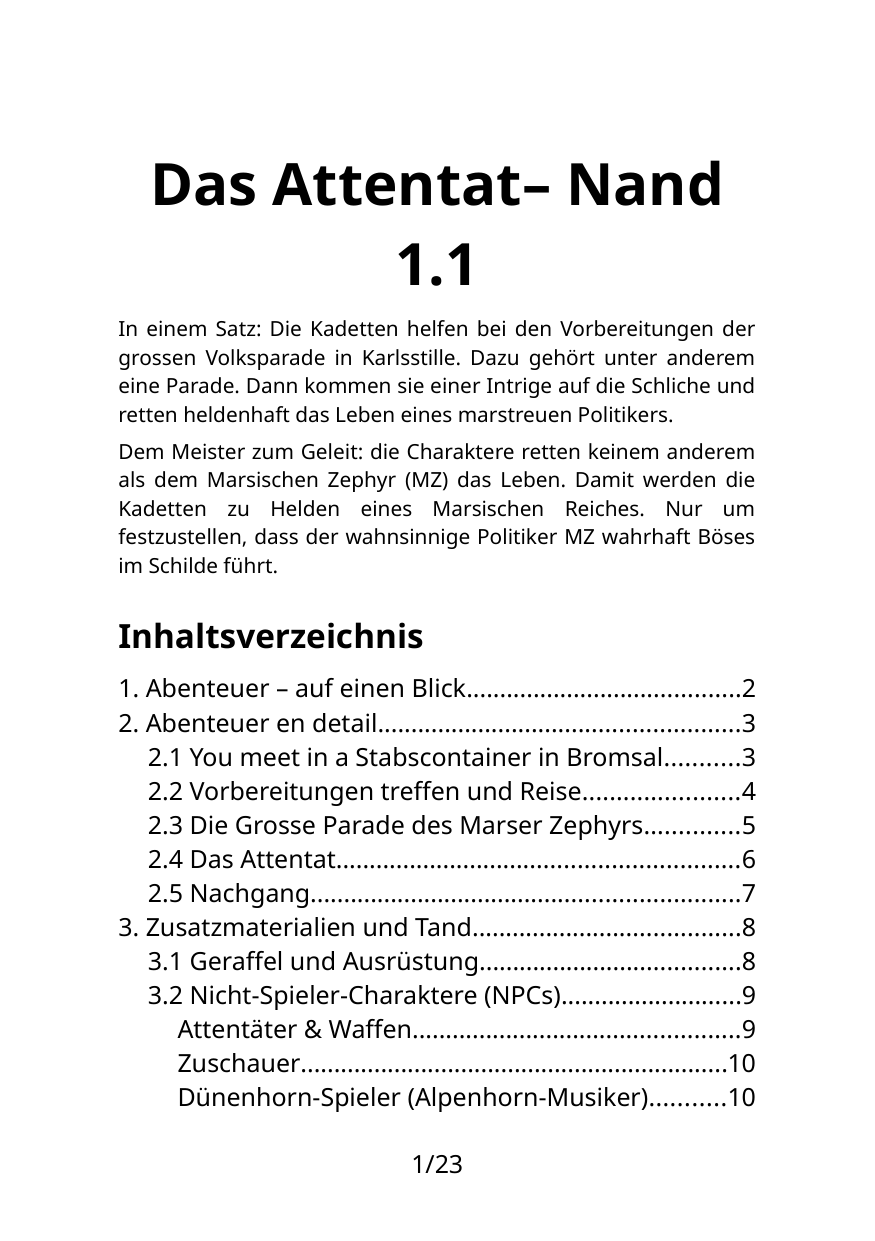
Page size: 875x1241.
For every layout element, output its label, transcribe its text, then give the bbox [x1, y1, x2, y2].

title Das Attentat– Nand 1.1 [118, 143, 756, 302]
text 1. Abenteuer – auf einen Blick 2 [118, 671, 756, 705]
text Zuschauer 10 [177, 1046, 756, 1080]
text 2.2 Vorbereitungen treffen und Reise 4 [148, 773, 756, 807]
text 2.5 Nachgang 7 [148, 876, 756, 909]
text Dem Meister zum Geleit: die Charaktere retten keinem anderem als dem Marsischen Zephyr (MZ) das Leben. Damit werden die Kadetten zu Helden eines Marsischen Reiches. Nur um festzustellen, dass der wahnsinnige Politiker MZ wahrhaft Böses im Schilde führt. [118, 437, 756, 579]
text 3.2 Nicht-Spieler-Charaktere (NPCs) 9 [148, 978, 756, 1012]
text 2.3 Die Grosse Parade des Marser Zephyrs 5 [148, 807, 756, 841]
text Dünenhorn-Spieler (Alpenhorn-Musiker) 10 [177, 1080, 756, 1114]
text 2. Abenteuer en detail 3 [118, 705, 756, 739]
text 3. Zusatzmaterialien und Tand 8 [118, 909, 756, 944]
text 2.4 Das Attentat 6 [148, 841, 756, 876]
text Attentäter & Waffen 9 [177, 1012, 756, 1046]
text In einem Satz: Die Kadetten helfen bei den Vorbereitungen der grossen Volksparade in Karlsstille. Dazu gehört unter anderem eine Parade. Dann kommen sie einer Intrige auf die Schliche und retten heldenhaft das Leben eines marstreuen Politikers. [118, 314, 756, 428]
text 2.1 You meet in a Stabscontainer in Bromsal 3 [148, 739, 756, 773]
subtitle Inhaltsverzeichnis [118, 613, 756, 659]
text 3.1 Geraffel und Ausrüstung 8 [148, 944, 756, 978]
